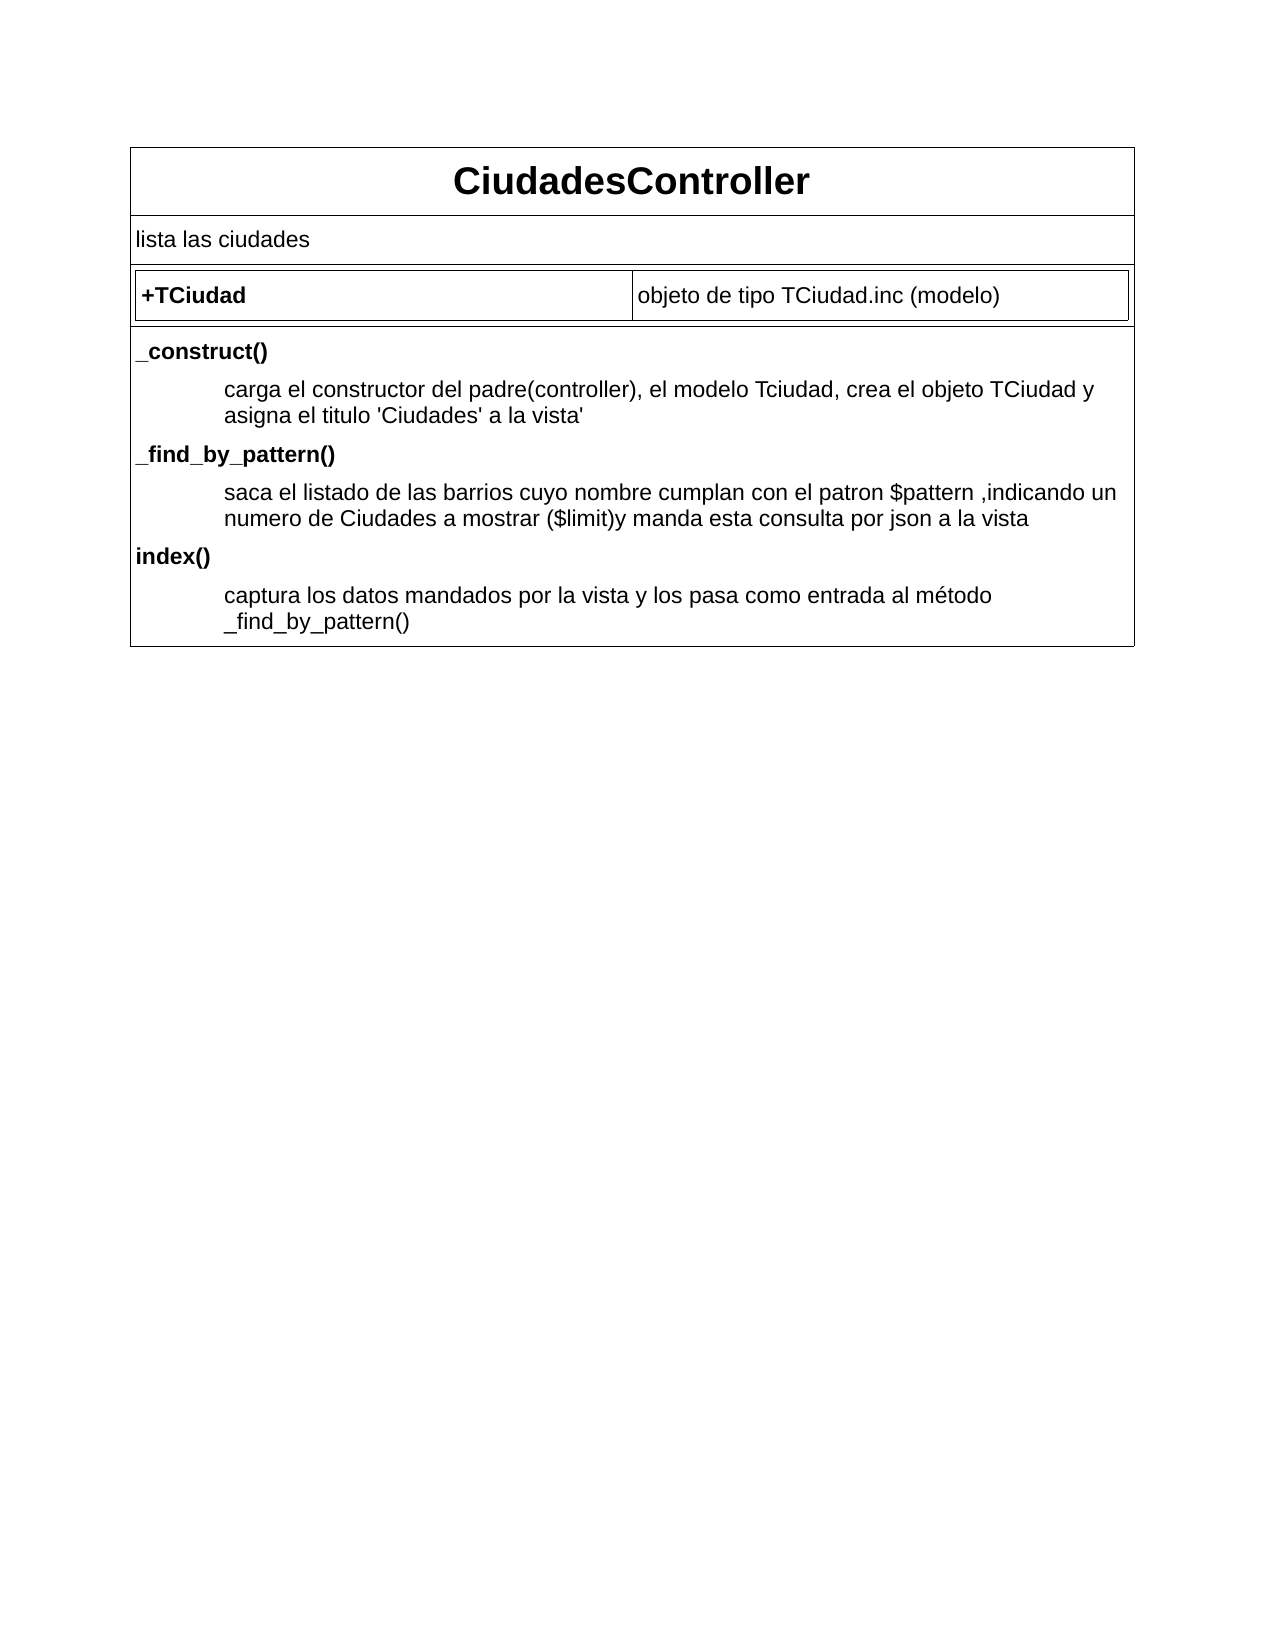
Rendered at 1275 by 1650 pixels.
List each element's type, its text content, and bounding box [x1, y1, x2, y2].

table_cell [131, 265, 1134, 326]
table_header CiudadesController [131, 148, 1134, 214]
table_cell lista las ciudades [131, 216, 1134, 264]
table_header +TCiudad [136, 271, 632, 320]
table_header objeto de tipo TCiudad.inc (modelo) [633, 271, 1128, 320]
table_cell _construct() carga el constructor del padre(controller), el modelo Tciudad, crea el objeto TCiudad y asigna el titulo 'Ciudades' a la vista' _find_by_pattern() saca el listado de las barrios cuyo nombre cumplan con el patron $pattern ,indicando un numero de Ciudades a mostrar ($limit)y manda esta consulta por json a la vista index() captura los datos mandados por la vista y los pasa como entrada al método _find_by_pattern() [131, 327, 1134, 646]
